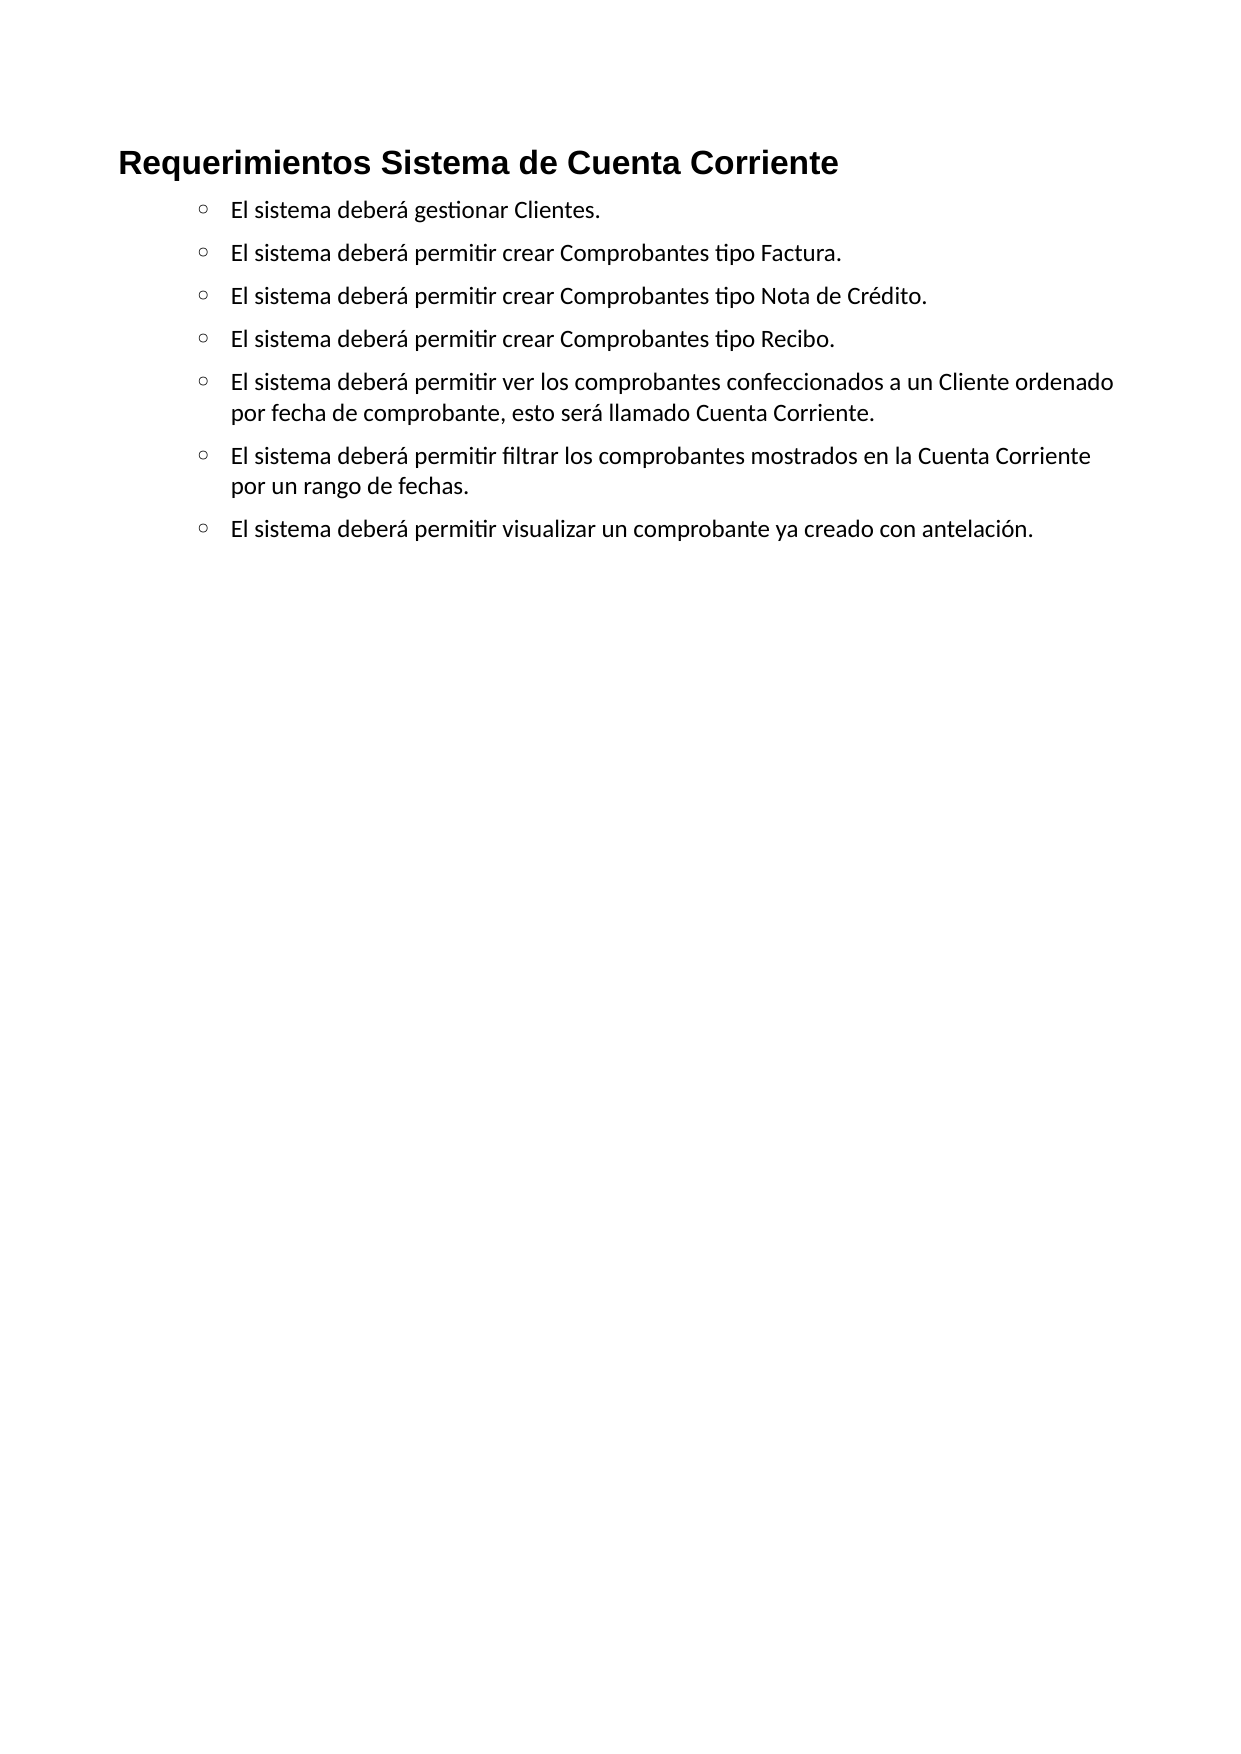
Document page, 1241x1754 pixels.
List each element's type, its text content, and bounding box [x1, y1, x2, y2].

list El sistema deberá permitir crear Comprobantes tipo Recibo. [193, 323, 1122, 354]
list El sistema deberá gestionar Clientes. [193, 194, 1122, 225]
list El sistema deberá permitir crear Comprobantes tipo Factura. [193, 237, 1122, 268]
list El sistema deberá permitir ver los comprobantes confeccionados a un Cliente ordenado por fecha de comprobante, esto será llamado Cuenta Corriente. [193, 366, 1122, 427]
subtitle Requerimientos Sistema de Cuenta Corriente [118, 143, 1122, 182]
list El sistema deberá permitir crear Comprobantes tipo Nota de Crédito. [193, 280, 1122, 311]
list El sistema deberá permitir filtrar los comprobantes mostrados en la Cuenta Corriente por un rango de fechas. [193, 440, 1122, 501]
list El sistema deberá permitir visualizar un comprobante ya creado con antelación. [193, 513, 1122, 544]
